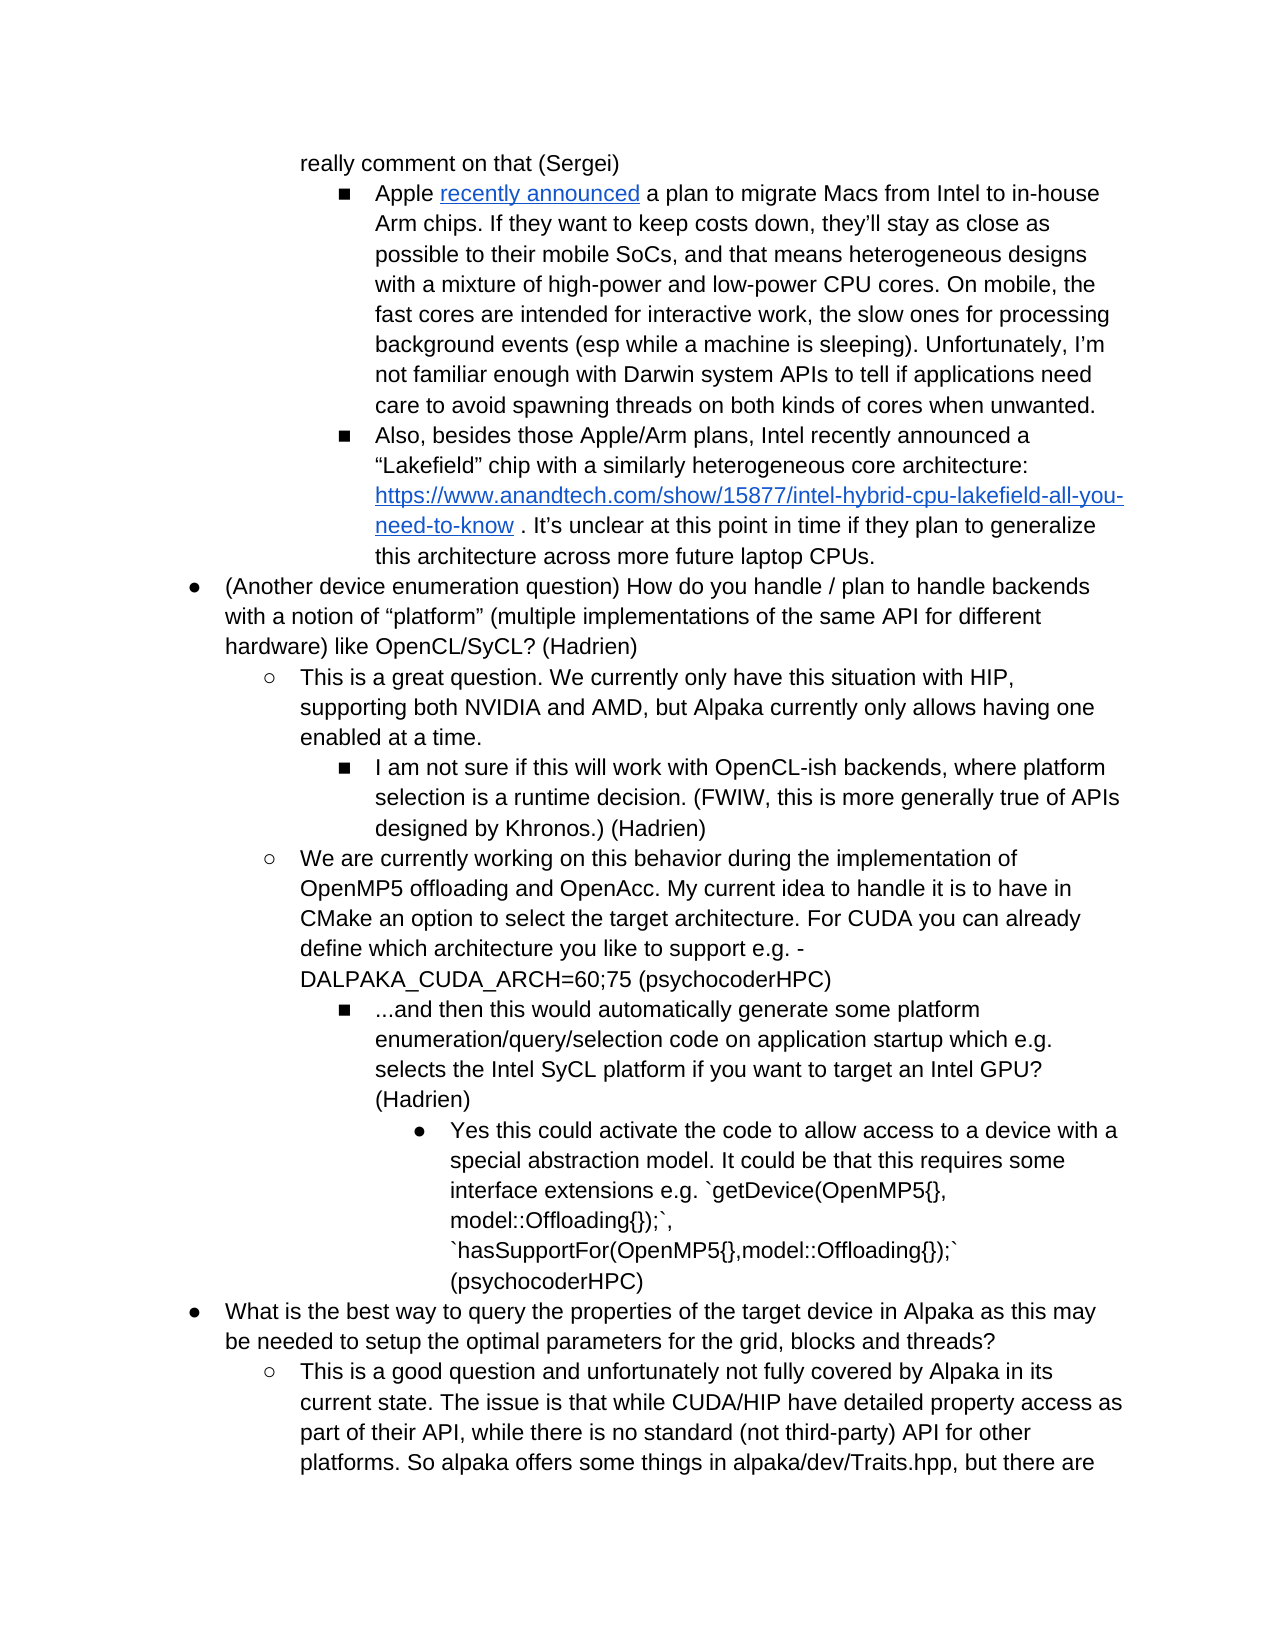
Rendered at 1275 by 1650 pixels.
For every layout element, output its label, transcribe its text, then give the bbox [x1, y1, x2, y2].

list This is a great question. We currently only have this situation with HIP, supporting both NVIDIA and AMD, but Alpaka currently only allows having one enabled at a time. [262, 663, 1125, 750]
list Also, besides those Apple/Arm plans, Intel recently announced a “Lakefield” chip with a similarly heterogeneous core architecture: https://www.anandtech.com/show/15877/intel-hybrid-cpu-lakefield-all-you-need-to-know . It’s unclear at this point in time if they plan to generalize this architecture across more future laptop CPUs. [337, 422, 1125, 569]
list This is a good question and unfortunately not fully covered by Alpaka in its current state. The issue is that while CUDA/HIP have detailed property access as part of their API, while there is no standard (not third-party) API for other platforms. So alpaka offers some things in alpaka/dev/Traits.hpp, but there are [262, 1358, 1125, 1475]
list We are currently working on this behavior during the implementation of OpenMP5 offloading and OpenAcc. My current idea to handle it is to have in CMake an option to select the target architecture. For CUDA you can already define which architecture you like to support e.g. -DALPAKA_CUDA_ARCH=60;75 (psychocoderHPC) [262, 845, 1125, 992]
list Yes this could activate the code to allow access to a device with a special abstraction model. It could be that this requires some interface extensions e.g. `getDevice(OpenMP5{}, model::Offloading{});`, `hasSupportFor(OpenMP5{},model::Offloading{});` (psychocoderHPC) [412, 1117, 1125, 1294]
list (Another device enumeration question) How do you handle / plan to handle backends with a notion of “platform” (multiple implementations of the same API for different hardware) like OpenCL/SyCL? (Hadrien) [187, 573, 1125, 660]
list really comment on that (Sergei) [262, 150, 1125, 176]
list ...and then this would automatically generate some platform enumeration/query/selection code on application startup which e.g. selects the Intel SyCL platform if you want to target an Intel GPU? (Hadrien) [337, 996, 1125, 1113]
list Apple recently announced a plan to migrate Macs from Intel to in-house Arm chips. If they want to keep costs down, they’ll stay as close as possible to their mobile SoCs, and that means heterogeneous designs with a mixture of high-power and low-power CPU cores. On mobile, the fast cores are intended for interactive work, the slow ones for processing background events (esp while a machine is sleeping). Unfortunately, I’m not familiar enough with Darwin system APIs to tell if applications need care to avoid spawning threads on both kinds of cores when unwanted. [337, 180, 1125, 418]
list I am not sure if this will work with OpenCL-ish backends, where platform selection is a runtime decision. (FWIW, this is more generally true of APIs designed by Khronos.) (Hadrien) [337, 754, 1125, 841]
list What is the best way to query the properties of the target device in Alpaka as this may be needed to setup the optimal parameters for the grid, blocks and threads? [187, 1298, 1125, 1354]
